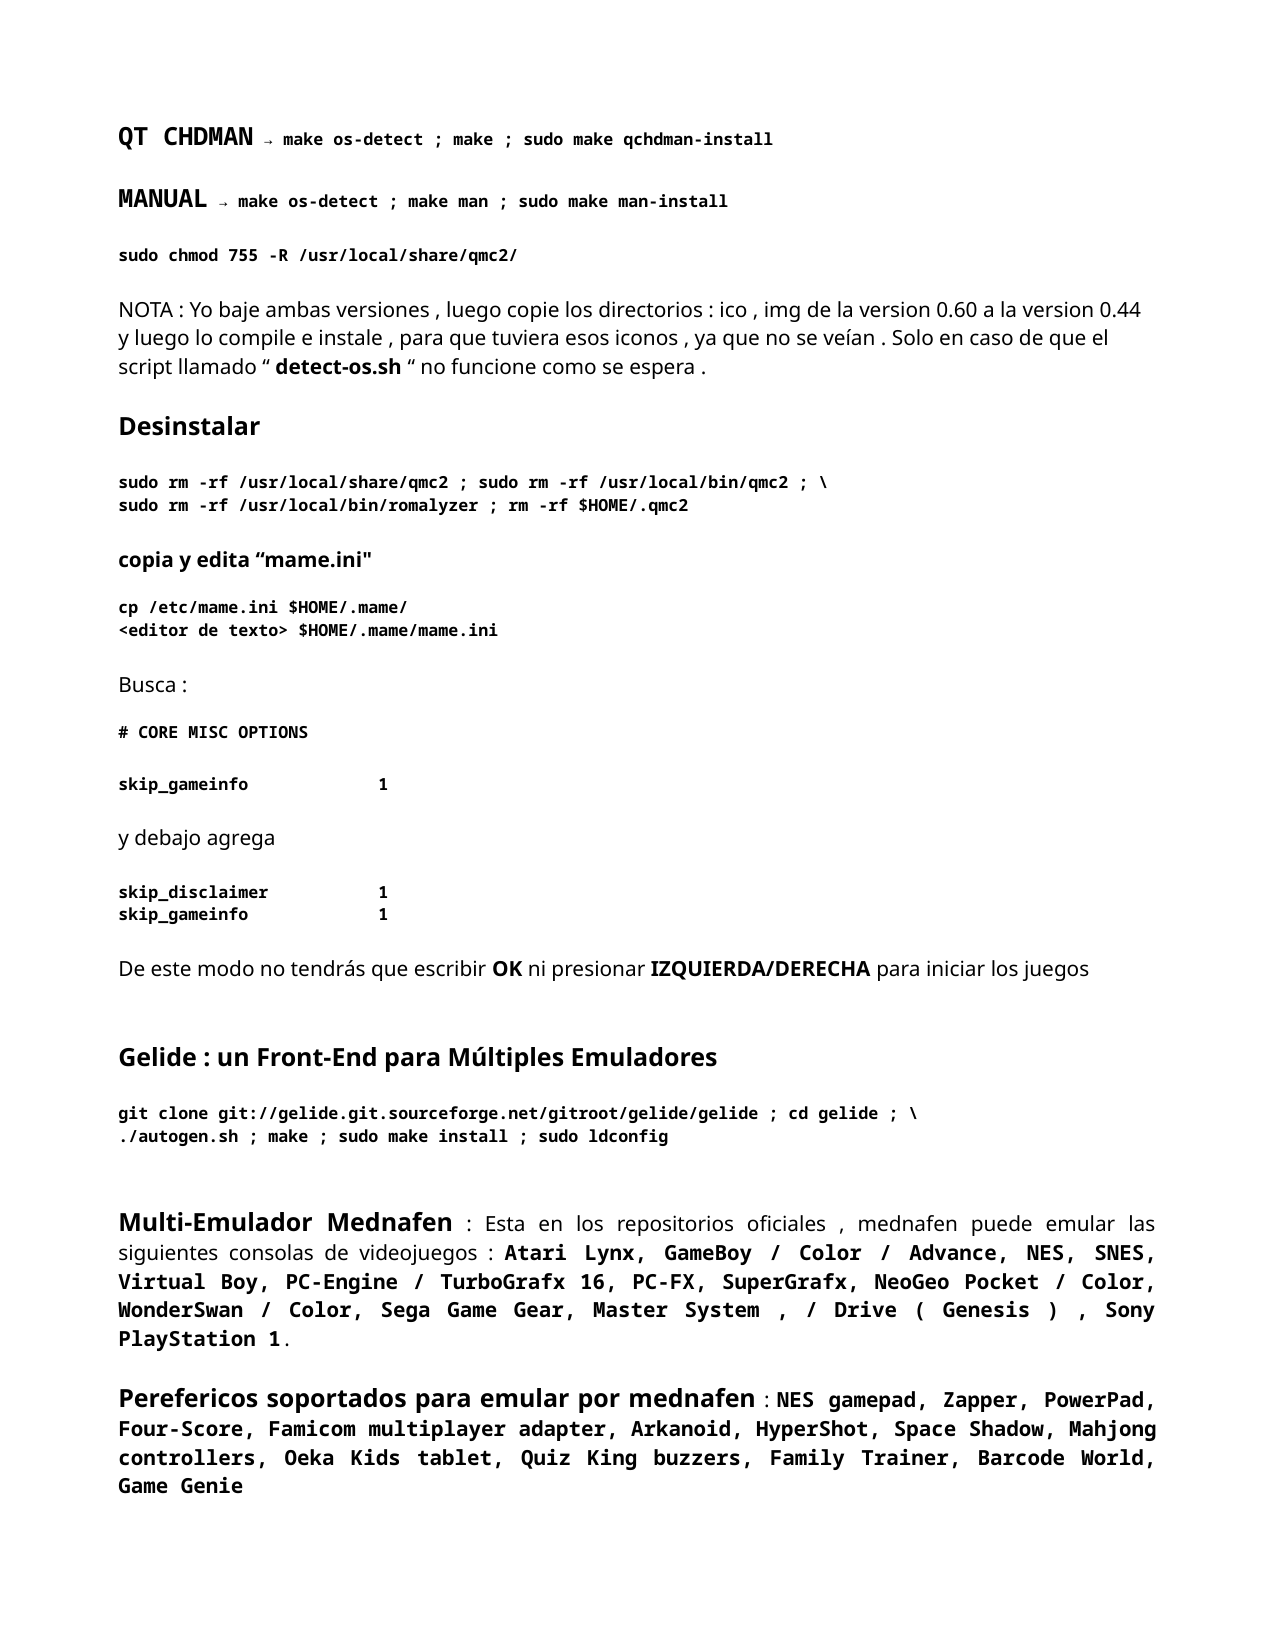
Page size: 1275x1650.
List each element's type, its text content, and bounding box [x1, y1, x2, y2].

text # CORE MISC OPTIONS [118, 721, 1157, 744]
text skip_gameinfo 1 [118, 903, 1157, 926]
text skip_gameinfo 1 [118, 772, 1157, 795]
text skip_disclaimer 1 [118, 880, 1157, 903]
text Gelide : un Front-End para Múltiples Emuladores [118, 1039, 1157, 1073]
text NOTA : Yo baje ambas versiones , luego copie los directorios : ico , img de la version 0.60 a la version 0.44 y luego lo compile e instale , para que tuviera esos iconos , ya que no se veían . Solo en caso de que el script llamado “ detect-os.sh “ no funcione como se espera . [118, 295, 1157, 380]
text y debajo agrega [118, 823, 1157, 852]
text sudo rm -rf /usr/local/bin/romalyzer ; rm -rf $HOME/.qmc2 [118, 494, 1157, 517]
text De este modo no tendrás que escribir OK ni presionar IZQUIERDA/DERECHA para iniciar los juegos [118, 954, 1157, 983]
text cp /etc/mame.ini $HOME/.mame/ [118, 596, 1157, 619]
text Desinstalar [118, 409, 1157, 443]
text Multi-Emulador Mednafen : Esta en los repositorios oficiales , mednafen puede emular las siguientes consolas de videojuegos : Atari Lynx, GameBoy / Color / Advance, NES, SNES, Virtual Boy, PC-Engine / TurboGrafx 16, PC-FX, SuperGrafx, NeoGeo Pocket / Color, WonderSwan / Color, Sega Game Gear, Master System , / Drive ( Genesis ) , Sony PlayStation 1. [118, 1204, 1157, 1352]
text Perefericos soportados para emular por mednafen : NES gamepad, Zapper, PowerPad, Four-Score, Famicom multiplayer adapter, Arkanoid, HyperShot, Space Shadow, Mahjong controllers, Oeka Kids tablet, Quiz King buzzers, Family Trainer, Barcode World, Game Genie [118, 1381, 1157, 1500]
text QT CHDMAN → make os-detect ; make ; sudo make qchdman-install [118, 118, 1157, 152]
text sudo rm -rf /usr/local/share/qmc2 ; sudo rm -rf /usr/local/bin/qmc2 ; \ [118, 471, 1157, 494]
text ./autogen.sh ; make ; sudo make install ; sudo ldconfig [118, 1125, 1157, 1147]
text copia y edita “mame.ini" [118, 545, 1157, 573]
text MANUAL → make os-detect ; make man ; sudo make man-install [118, 181, 1157, 215]
text git clone git://gelide.git.sourceforge.net/gitroot/gelide/gelide ; cd gelide ; \ [118, 1102, 1157, 1125]
text Busca : [118, 670, 1157, 698]
text sudo chmod 755 -R /usr/local/share/qmc2/ [118, 244, 1157, 266]
text <editor de texto> $HOME/.mame/mame.ini [118, 619, 1157, 642]
